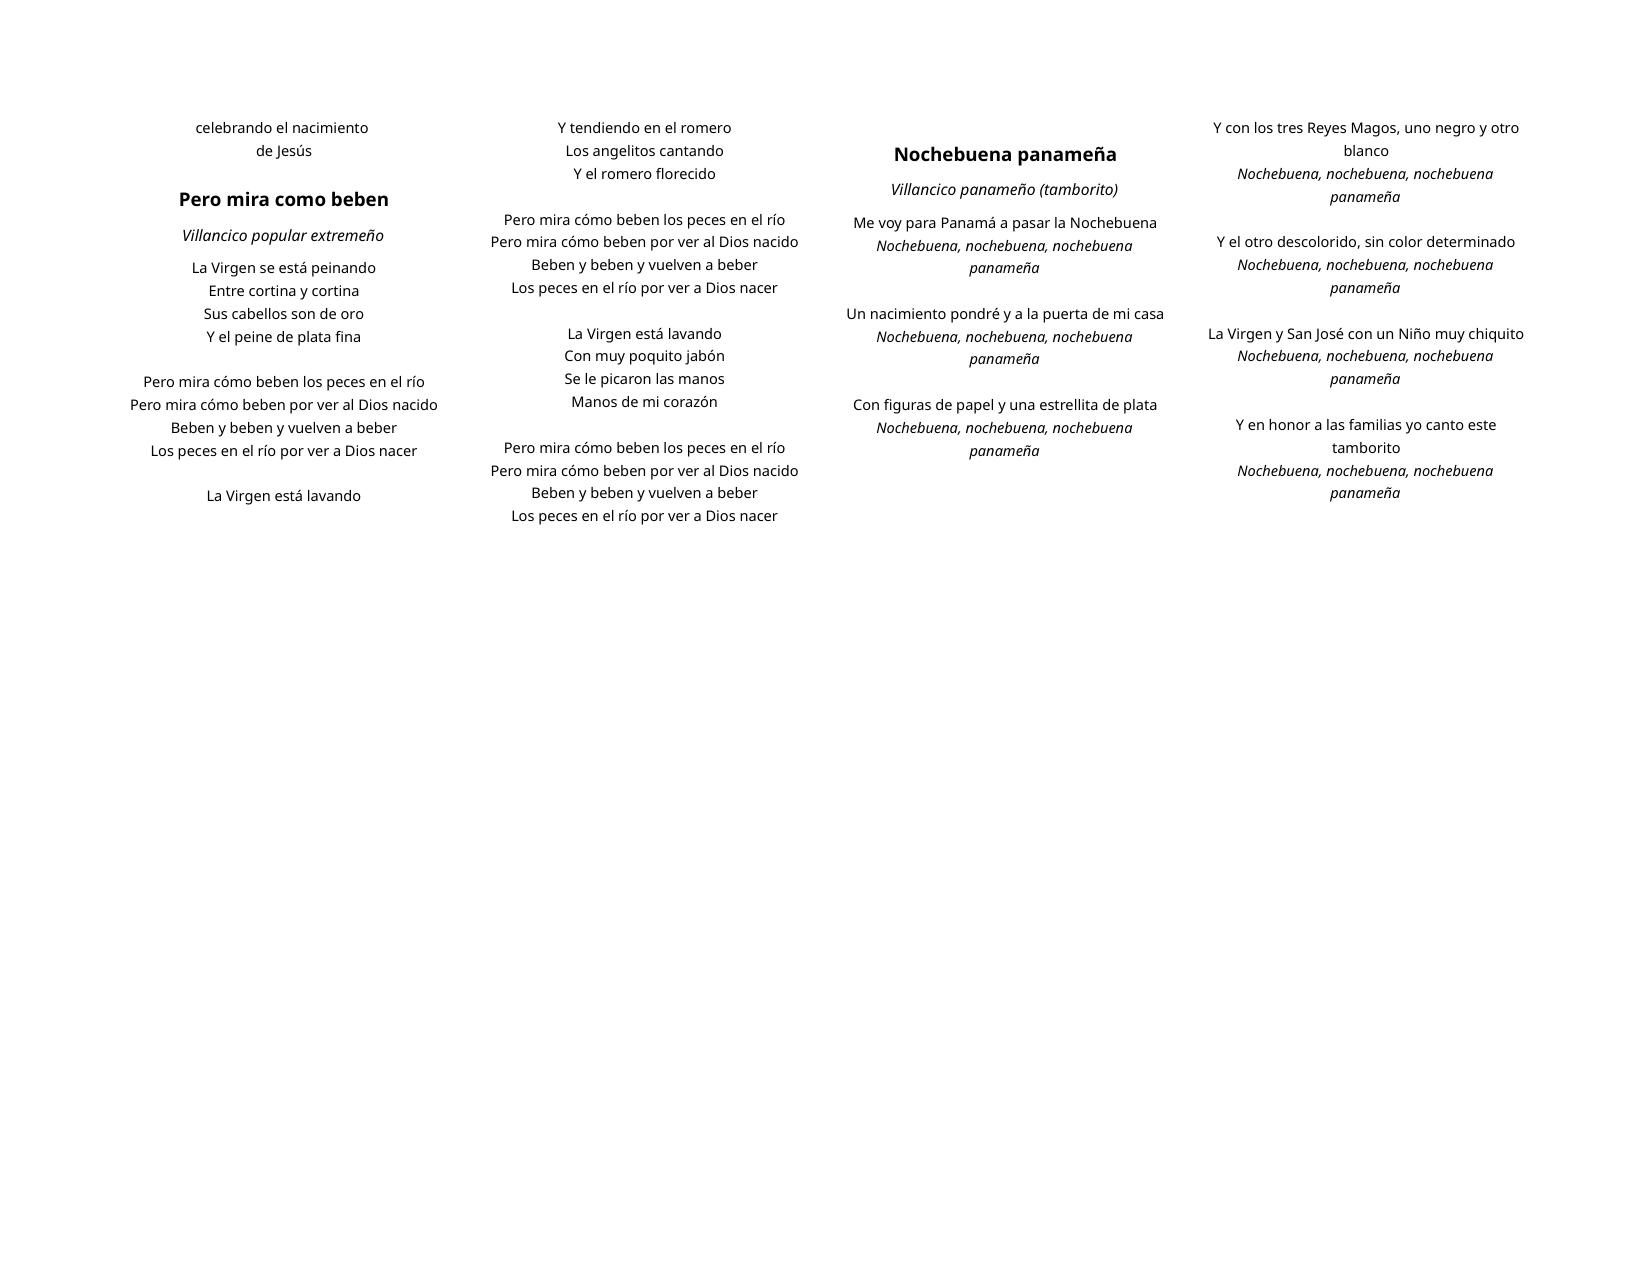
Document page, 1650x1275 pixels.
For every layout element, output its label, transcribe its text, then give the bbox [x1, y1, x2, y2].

text Y tendiendo en el romero [479, 118, 810, 138]
text Y en honor a las familias yo canto este tamborito [1200, 415, 1532, 457]
subtitle Nochebuena panameña [839, 141, 1171, 166]
text Nochebuena, nochebuena, nochebuena panameña [1200, 255, 1532, 298]
text Y el otro descolorido, sin color determinado [1200, 232, 1532, 252]
text Los peces en el río por ver a Dios nacer [479, 278, 810, 298]
text Los peces en el río por ver a Dios nacer [118, 441, 449, 461]
text Me voy para Panamá a pasar la Nochebuena [839, 212, 1171, 232]
text La Virgen se está peinando [118, 258, 449, 278]
text Un nacimiento pondré y a la puerta de mi casa [839, 304, 1171, 324]
text Nochebuena, nochebuena, nochebuena panameña [839, 327, 1171, 369]
text Pero mira cómo beben por ver al Dios nacido [118, 395, 449, 415]
text de Jesús [118, 141, 449, 161]
text Pero mira cómo beben los peces en el río [479, 209, 810, 229]
text celebrando el nacimiento [118, 118, 449, 138]
text Los peces en el río por ver a Dios nacer [479, 506, 810, 526]
text Villancico panameño (tamborito) [839, 179, 1171, 200]
text La Virgen está lavando [118, 486, 449, 506]
text Y el peine de plata fina [118, 327, 449, 346]
text Se le picaron las manos [479, 369, 810, 389]
text Pero mira cómo beben por ver al Dios nacido [479, 460, 810, 480]
text Beben y beben y vuelven a beber [479, 255, 810, 275]
text Nochebuena, nochebuena, nochebuena panameña [839, 235, 1171, 278]
text Beben y beben y vuelven a beber [118, 418, 449, 438]
text Pero mira cómo beben por ver al Dios nacido [479, 232, 810, 252]
text Los angelitos cantando [479, 141, 810, 161]
text Y el romero florecido [479, 164, 810, 184]
text Con muy poquito jabón [479, 346, 810, 366]
text Nochebuena, nochebuena, nochebuena panameña [1200, 460, 1532, 503]
text La Virgen y San José con un Niño muy chiquito [1200, 323, 1532, 343]
text La Virgen está lavando [479, 323, 810, 343]
text Villancico popular extremeño [118, 224, 449, 246]
text Entre cortina y cortina [118, 281, 449, 301]
text Y con los tres Reyes Magos, uno negro y otro blanco [1200, 118, 1532, 161]
text Pero mira cómo beben los peces en el río [118, 372, 449, 392]
text Con figuras de papel y una estrellita de plata [839, 395, 1171, 415]
text Nochebuena, nochebuena, nochebuena panameña [1200, 164, 1532, 206]
text Pero mira cómo beben los peces en el río [479, 437, 810, 457]
text Nochebuena, nochebuena, nochebuena panameña [839, 418, 1171, 461]
text Beben y beben y vuelven a beber [479, 483, 810, 503]
subtitle Pero mira como beben [118, 187, 449, 212]
text Nochebuena, nochebuena, nochebuena panameña [1200, 346, 1532, 389]
text Manos de mi corazón [479, 392, 810, 412]
text Sus cabellos son de oro [118, 304, 449, 324]
